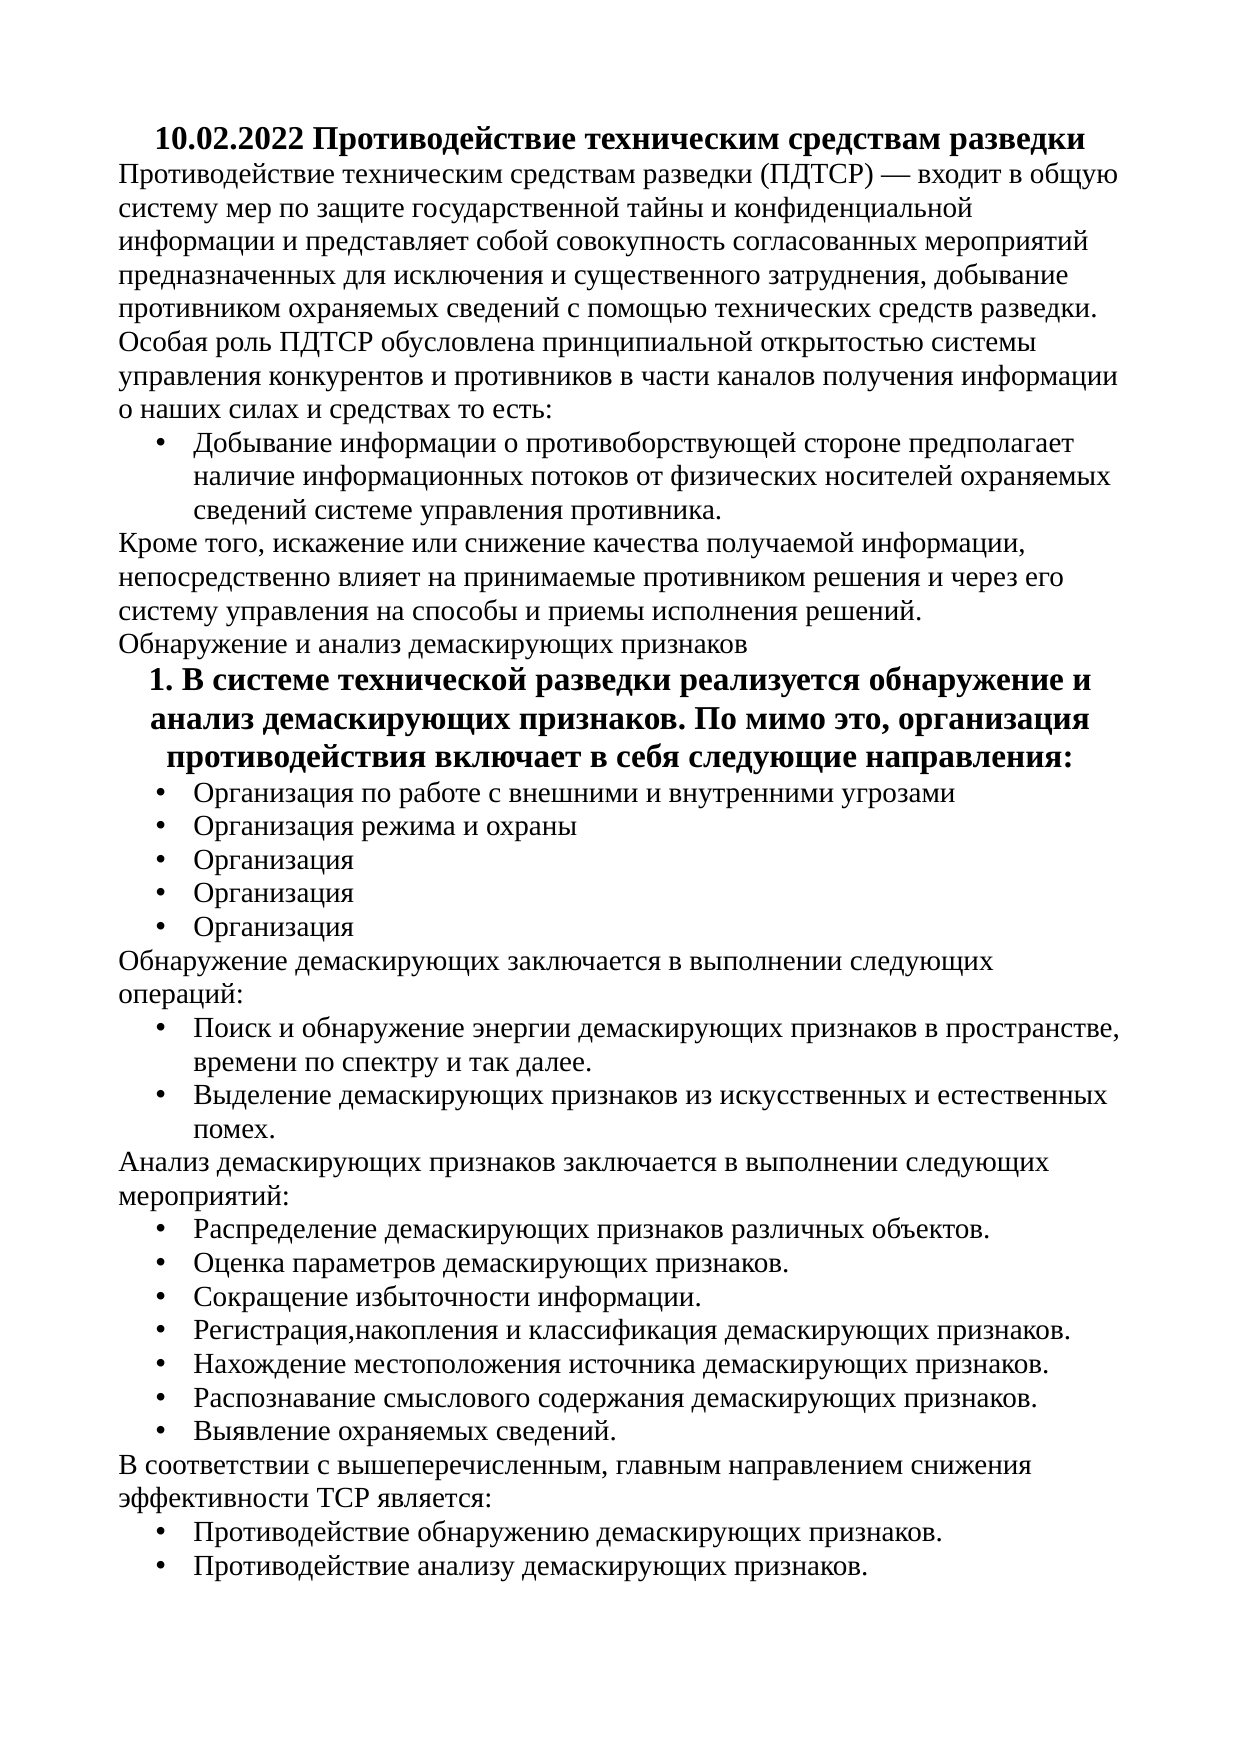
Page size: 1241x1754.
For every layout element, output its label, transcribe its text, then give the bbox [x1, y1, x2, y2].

list Организация режима и охраны [156, 808, 1122, 842]
text Анализ демаскирующих признаков заключается в выполнении следующих мероприятий: [118, 1144, 1122, 1211]
list Добывание информации о противоборствующей стороне предполагает наличие информационных потоков от физических носителей охраняемых сведений системе управления противника. [156, 425, 1122, 526]
list Организация по работе с внешними и внутренними угрозами [156, 775, 1122, 808]
list Оценка параметров демаскирующих признаков. [156, 1245, 1122, 1279]
list Регистрация,накопления и классификация демаскирующих признаков. [156, 1312, 1122, 1346]
list Противодействие обнаружению демаскирующих признаков. [156, 1514, 1122, 1548]
text Обнаружение демаскирующих заключается в выполнении следующих операций: [118, 943, 1122, 1010]
list Противодействие анализу демаскирующих признаков. [156, 1548, 1122, 1581]
text Кроме того, искажение или снижение качества получаемой информации, непосредственно влияет на принимаемые противником решения и через его систему управления на способы и приемы исполнения решений. [118, 526, 1122, 626]
text Обнаружение и анализ демаскирующих признаков [118, 626, 1122, 660]
text В соответствии с вышеперечисленным, главным направлением снижения эффективности ТСР является: [118, 1447, 1122, 1514]
list Организация [156, 842, 1122, 876]
list Организация [156, 876, 1122, 909]
text Противодействие техническим средствам разведки (ПДТСР) — входит в общую систему мер по защите государственной тайны и конфиденциальной информации и представляет собой совокупность согласованных мероприятий предназначенных для исключения и существенного затруднения, добывание противником охраняемых сведений с помощью технических средств разведки. [118, 156, 1122, 324]
text 10.02.2022 Противодействие техническим средствам разведки [118, 118, 1122, 156]
list Сокращение избыточности информации. [156, 1279, 1122, 1312]
text Особая роль ПДТСР обусловлена принципиальной открытостью системы управления конкурентов и противников в части каналов получения информации о наших силах и средствах то есть: [118, 324, 1122, 425]
list Распознавание смыслового содержания демаскирующих признаков. [156, 1380, 1122, 1413]
list Выявление охраняемых сведений. [156, 1413, 1122, 1447]
list Распределение демаскирующих признаков различных объектов. [156, 1211, 1122, 1245]
list Нахождение местоположения источника демаскирующих признаков. [156, 1346, 1122, 1380]
list Поиск и обнаружение энергии демаскирующих признаков в пространстве, времени по спектру и так далее. [156, 1010, 1122, 1077]
list Организация [156, 909, 1122, 943]
text 1. В системе технической разведки реализуется обнаружение и анализ демаскирующих признаков. По мимо это, организация противодействия включает в себя следующие направления: [118, 660, 1122, 775]
list Выделение демаскирующих признаков из искусственных и естественных помех. [156, 1077, 1122, 1144]
